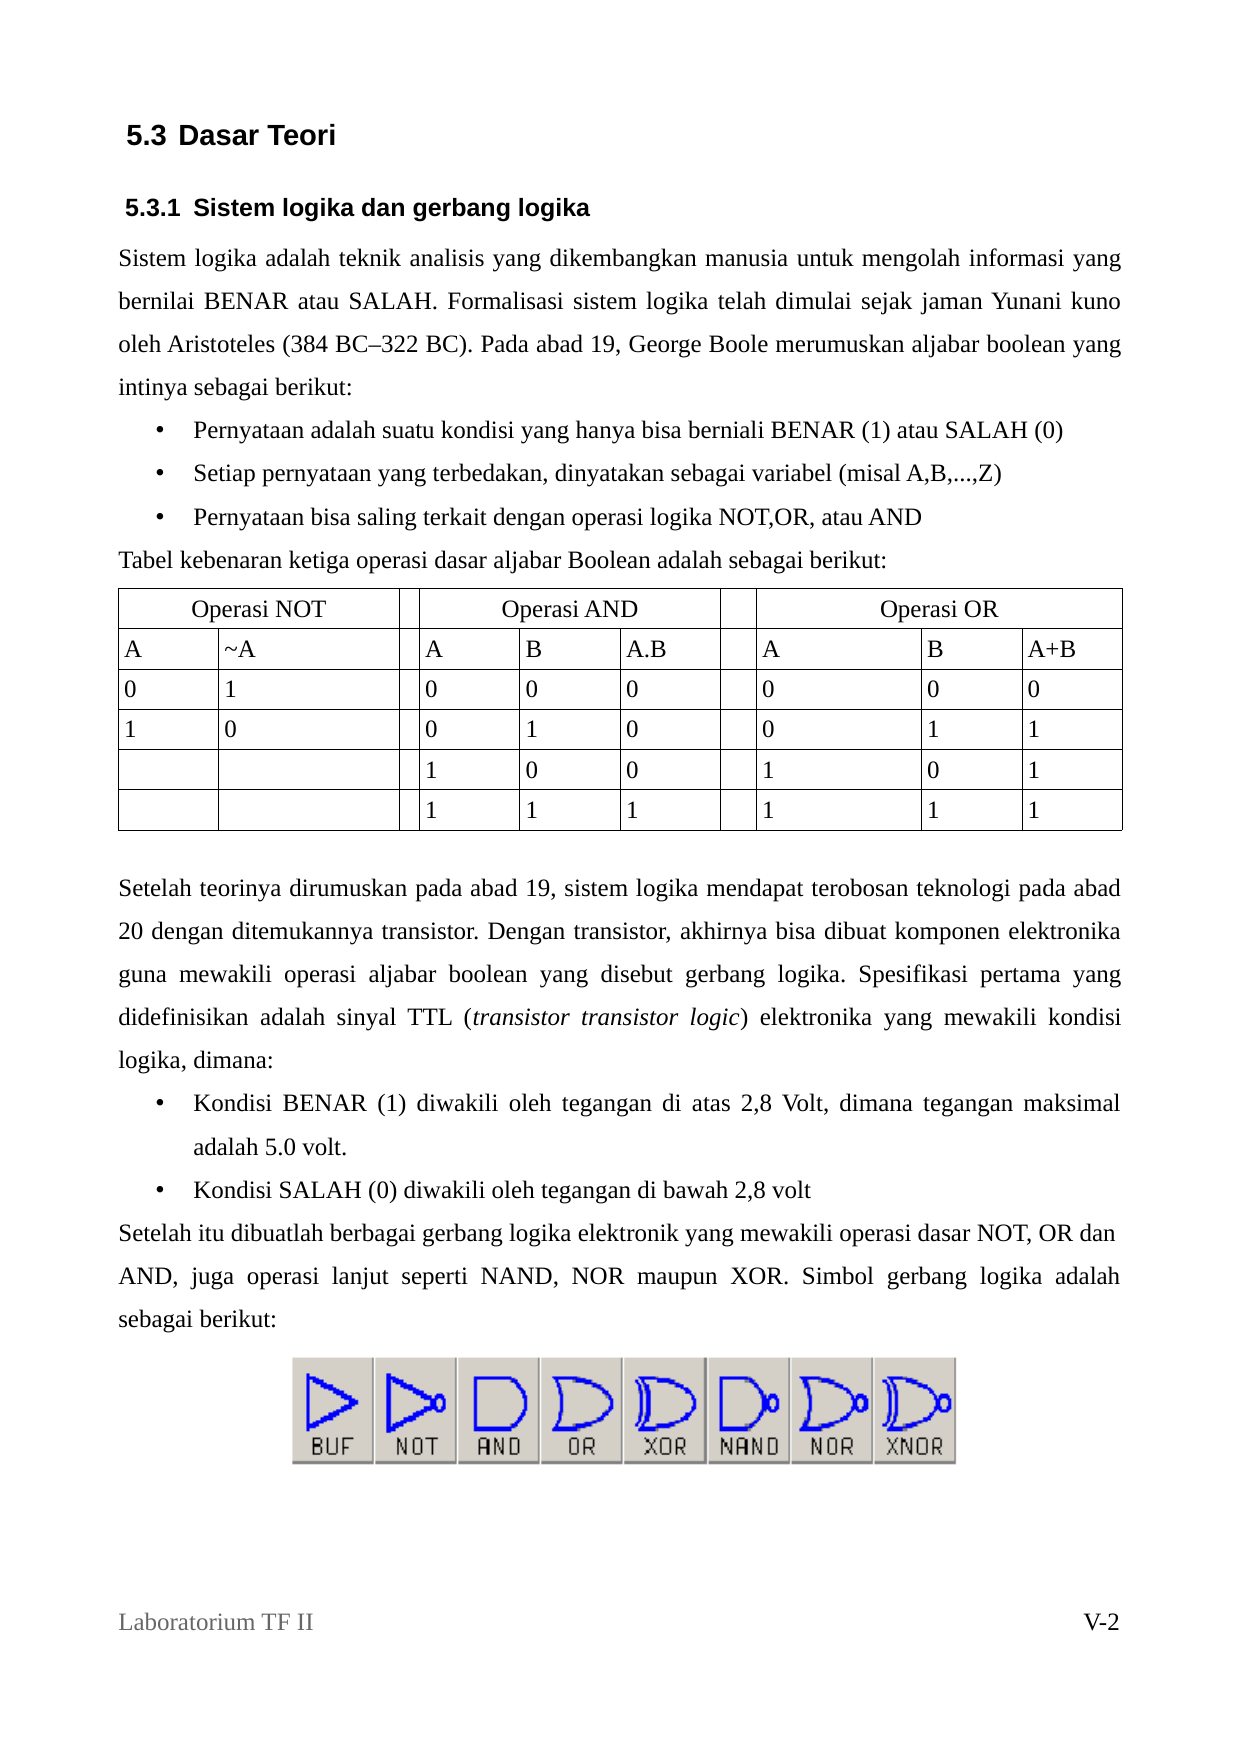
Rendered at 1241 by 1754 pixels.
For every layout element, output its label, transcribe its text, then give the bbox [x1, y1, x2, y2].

picture [277, 1347, 964, 1466]
text Tabel kebenaran ketiga operasi dasar aljabar Boolean adalah sebagai berikut: [118, 545, 1122, 573]
table_cell 0 [621, 750, 720, 789]
text AND, juga operasi lanjut seperti NAND, NOR maupun XOR. Simbol gerbang logika adalah sebagai berikut: [118, 1261, 1122, 1333]
table_cell [400, 670, 419, 709]
table_cell 1 [520, 790, 620, 830]
table_cell [219, 790, 399, 830]
table_cell 0 [520, 670, 620, 709]
table_cell 1 [922, 790, 1022, 830]
text Sistem logika adalah teknik analisis yang dikembangkan manusia untuk mengolah informasi yang bernilai BENAR atau SALAH. Formalisasi sistem logika telah dimulai sejak jaman Yunani kuno oleh Aristoteles (384 BC–322 BC). Pada abad 19, George Boole merumuskan aljabar boolean yang intinya sebagai berikut: [118, 243, 1122, 401]
table_cell 1 [219, 670, 399, 709]
text Setelah itu dibuatlah berbagai gerbang logika elektronik yang mewakili operasi dasar NOT, OR dan [118, 1218, 1122, 1247]
table_header [400, 589, 419, 628]
table_cell 1 [757, 790, 921, 830]
table_cell [119, 790, 218, 830]
table_cell [119, 750, 218, 789]
table_cell 0 [922, 670, 1022, 709]
table_cell [721, 790, 756, 830]
table_cell 1 [420, 750, 519, 789]
table_cell [400, 750, 419, 789]
table_cell 0 [219, 710, 399, 749]
table_cell [721, 710, 756, 749]
table_cell A+B [1023, 629, 1122, 668]
table_cell 1 [621, 790, 720, 830]
table_cell ~A [219, 629, 399, 668]
table_cell [400, 710, 419, 749]
list Setiap pernyataan yang terbedakan, dinyatakan sebagai variabel (misal A,B,...,Z) [156, 458, 1122, 487]
list Kondisi BENAR (1) diwakili oleh tegangan di atas 2,8 Volt, dimana tegangan maksimal adalah 5.0 volt. [156, 1088, 1122, 1160]
table_cell 0 [757, 670, 921, 709]
subtitle Sistem logika dan gerbang logika [118, 193, 1122, 222]
table_cell [721, 750, 756, 789]
table_cell 0 [1023, 670, 1122, 709]
table_header [721, 589, 756, 628]
table_cell B [922, 629, 1022, 668]
table_cell A.B [621, 629, 720, 668]
table_cell A [119, 629, 218, 668]
table_cell 0 [621, 710, 720, 749]
table_cell 0 [922, 750, 1022, 789]
table_cell 1 [757, 750, 921, 789]
table_cell 1 [1023, 710, 1122, 749]
table_cell 1 [1023, 790, 1122, 830]
table_cell 1 [922, 710, 1022, 749]
list Kondisi SALAH (0) diwakili oleh tegangan di bawah 2,8 volt [156, 1175, 1122, 1203]
table_cell 0 [520, 750, 620, 789]
table_cell 0 [757, 710, 921, 749]
table_cell 0 [420, 670, 519, 709]
table_cell 1 [420, 790, 519, 830]
table_cell [400, 629, 419, 668]
table_header Operasi AND [420, 589, 720, 628]
table_cell 1 [1023, 750, 1122, 789]
table_cell 1 [119, 710, 218, 749]
table_cell 0 [119, 670, 218, 709]
table_cell [721, 629, 756, 668]
table_header Operasi NOT [119, 589, 399, 628]
table_cell 0 [621, 670, 720, 709]
table_cell [219, 750, 399, 789]
subtitle Dasar Teori [118, 118, 1122, 152]
list Pernyataan adalah suatu kondisi yang hanya bisa berniali BENAR (1) atau SALAH (0) [156, 415, 1122, 444]
table_cell 0 [420, 710, 519, 749]
table_cell [400, 790, 419, 830]
table_cell [721, 670, 756, 709]
table_cell A [420, 629, 519, 668]
table_cell A [757, 629, 921, 668]
list Pernyataan bisa saling terkait dengan operasi logika NOT,OR, atau AND [156, 502, 1122, 530]
text Setelah teorinya dirumuskan pada abad 19, sistem logika mendapat terobosan teknologi pada abad 20 dengan ditemukannya transistor. Dengan transistor, akhirnya bisa dibuat komponen elektronika guna mewakili operasi aljabar boolean yang disebut gerbang logika. Spesifikasi pertama yang didefinisikan adalah sinyal TTL (transistor transistor logic) elektronika yang mewakili kondisi logika, dimana: [118, 873, 1122, 1074]
table_header Operasi OR [757, 589, 1122, 628]
table_cell 1 [520, 710, 620, 749]
table_cell B [520, 629, 620, 668]
